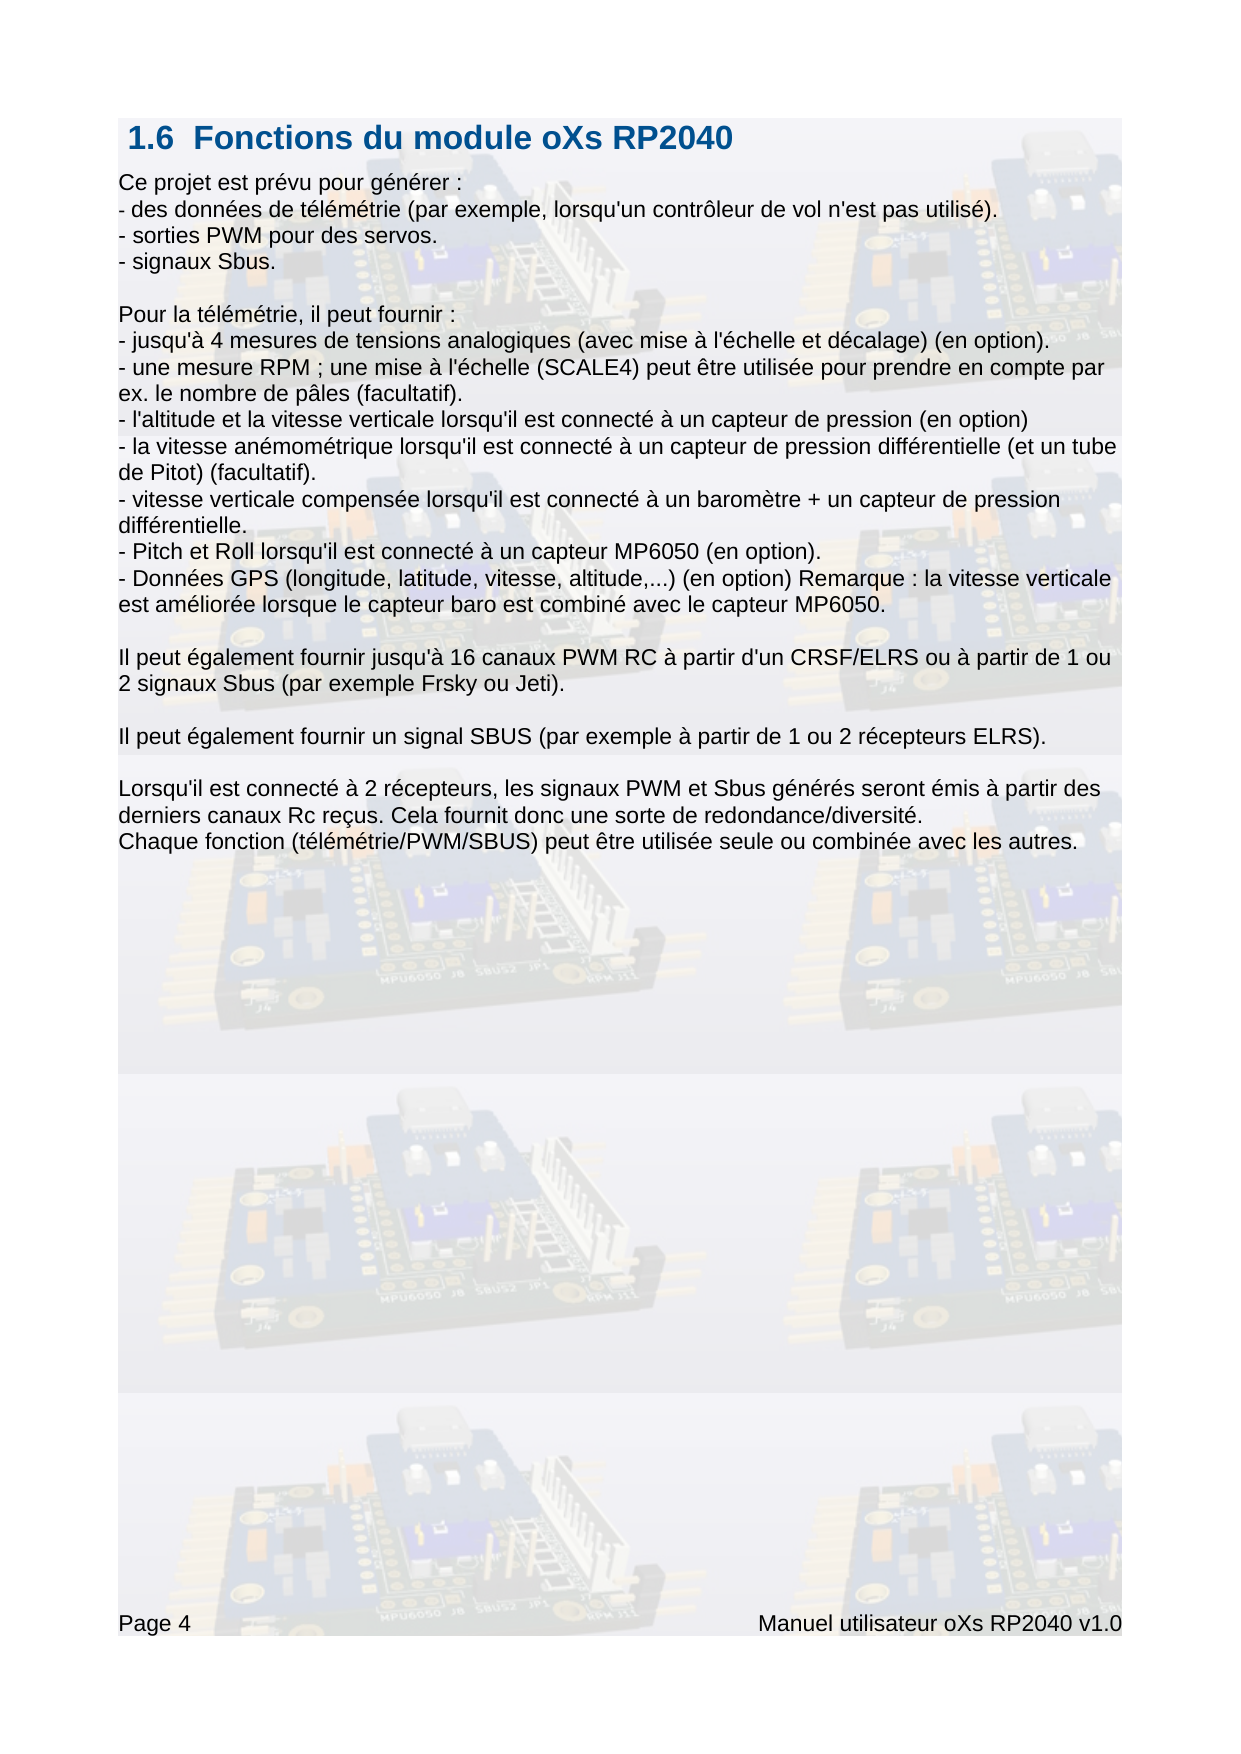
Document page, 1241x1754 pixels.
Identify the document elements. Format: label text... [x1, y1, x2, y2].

text - jusqu'à 4 mesures de tensions analogiques (avec mise à l'échelle et décalage) (en option). [118, 327, 1122, 354]
subtitle Fonctions du module oXs RP2040 [118, 118, 1122, 157]
text Il peut également fournir un signal SBUS (par exemple à partir de 1 ou 2 récepteurs ELRS). [118, 723, 1122, 749]
text - Pitch et Roll lorsqu'il est connecté à un capteur MP6050 (en option). [118, 538, 1122, 564]
text Pour la télémétrie, il peut fournir : [118, 301, 1122, 327]
text Il peut également fournir jusqu'à 16 canaux PWM RC à partir d'un CRSF/ELRS ou à partir de 1 ou 2 signaux Sbus (par exemple Frsky ou Jeti). [118, 644, 1122, 696]
text Chaque fonction (télémétrie/PWM/SBUS) peut être utilisée seule ou combinée avec les autres. [118, 828, 1122, 854]
text - sorties PWM pour des servos. [118, 222, 1122, 248]
text - une mesure RPM ; une mise à l'échelle (SCALE4) peut être utilisée pour prendre en compte par ex. le nombre de pâles (facultatif). [118, 354, 1122, 406]
text - des données de télémétrie (par exemple, lorsqu'un contrôleur de vol n'est pas utilisé). [118, 196, 1122, 222]
text - vitesse verticale compensée lorsqu'il est connecté à un baromètre + un capteur de pression différentielle. [118, 486, 1122, 538]
text - Données GPS (longitude, latitude, vitesse, altitude,...) (en option) Remarque : la vitesse verticale est améliorée lorsque le capteur baro est combiné avec le capteur MP6050. [118, 564, 1122, 617]
text - l'altitude et la vitesse verticale lorsqu'il est connecté à un capteur de pression (en option) [118, 406, 1122, 433]
text Lorsqu'il est connecté à 2 récepteurs, les signaux PWM et Sbus générés seront émis à partir des derniers canaux Rc reçus. Cela fournit donc une sorte de redondance/diversité. [118, 775, 1122, 828]
text - signaux Sbus. [118, 248, 1122, 275]
text - la vitesse anémométrique lorsqu'il est connecté à un capteur de pression différentielle (et un tube de Pitot) (facultatif). [118, 433, 1122, 486]
text Ce projet est prévu pour générer : [118, 169, 1122, 196]
